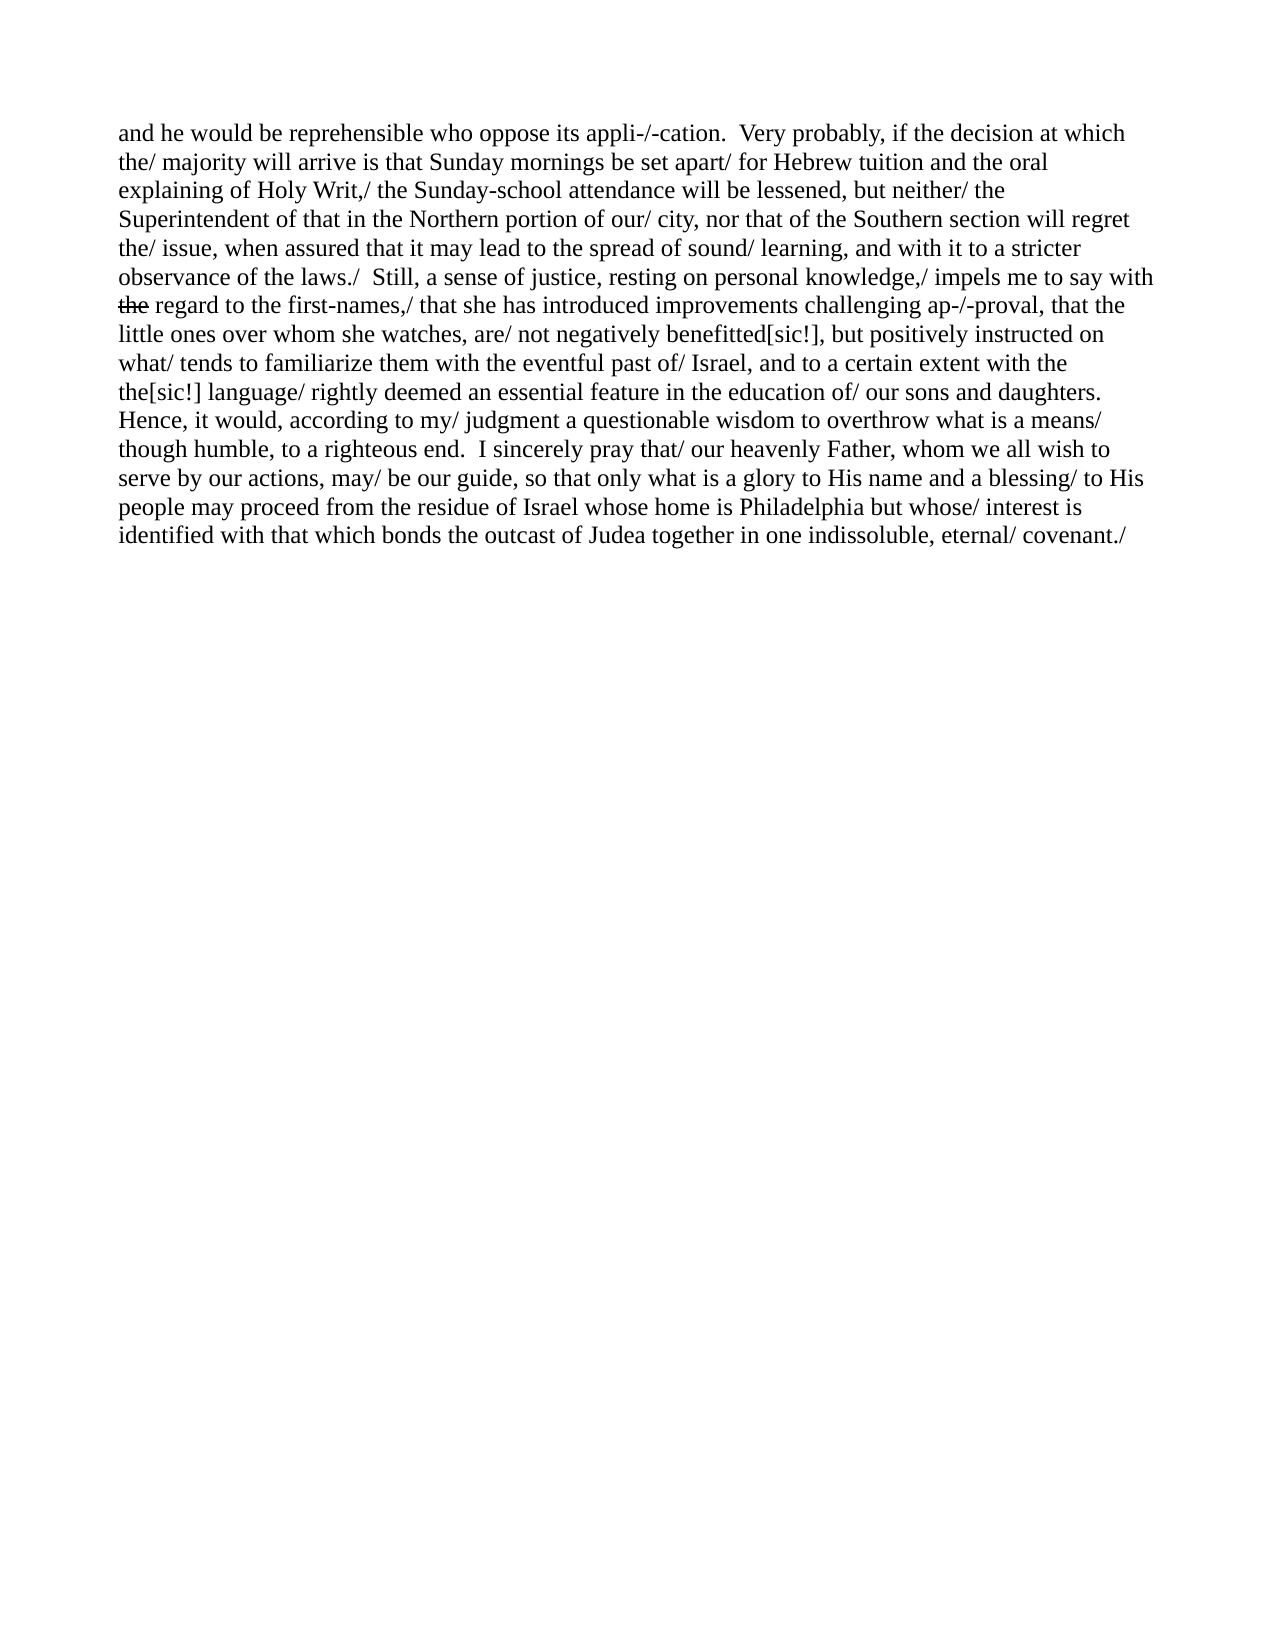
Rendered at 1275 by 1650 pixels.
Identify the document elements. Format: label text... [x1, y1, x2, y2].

text and he would be reprehensible who oppose its appli-/-cation. Very probably, if the decision at which the/ majority will arrive is that Sunday mornings be set apart/ for Hebrew tuition and the oral explaining of Holy Writ,/ the Sunday-school attendance will be lessened, but neither/ the Superintendent of that in the Northern portion of our/ city, nor that of the Southern section will regret the/ issue, when assured that it may lead to the spread of sound/ learning, and with it to a stricter observance of the laws./ Still, a sense of justice, resting on personal knowledge,/ impels me to say with the regard to the first-names,/ that she has introduced improvements challenging ap-/-proval, that the little ones over whom she watches, are/ not negatively benefitted[sic!], but positively instructed on what/ tends to familiarize them with the eventful past of/ Israel, and to a certain extent with the the[sic!] language/ rightly deemed an essential feature in the education of/ our sons and daughters. Hence, it would, according to my/ judgment a questionable wisdom to overthrow what is a means/ though humble, to a righteous end. I sincerely pray that/ our heavenly Father, whom we all wish to serve by our actions, may/ be our guide, so that only what is a glory to His name and a blessing/ to His people may proceed from the residue of Israel whose home is Philadelphia but whose/ interest is identified with that which bonds the outcast of Judea together in one indissoluble, eternal/ covenant./ [118, 118, 1157, 549]
